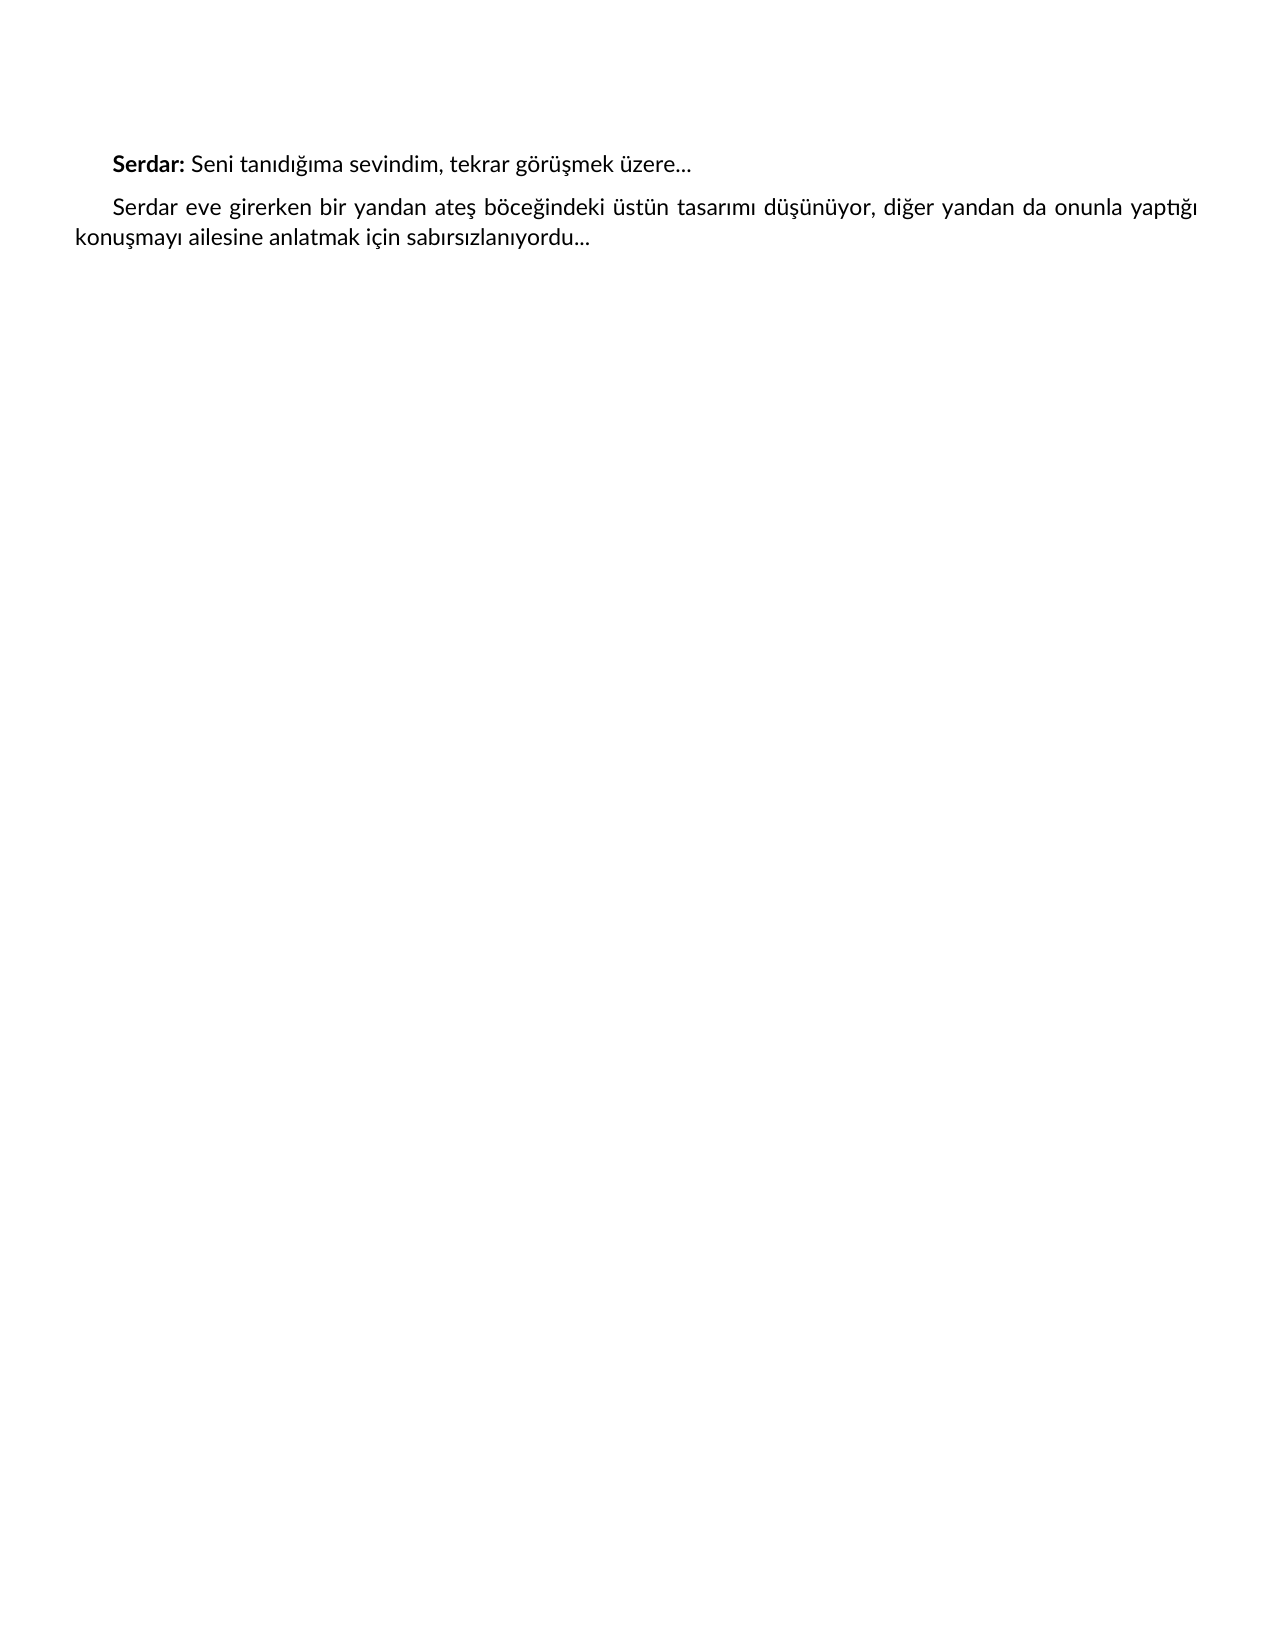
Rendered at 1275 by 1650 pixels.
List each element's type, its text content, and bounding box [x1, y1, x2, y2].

text Serdar eve girerken bir yandan ateş böceğindeki üstün tasarımı düşünüyor, diğer yandan da onunla yaptığı konuşmayı ailesine anlatmak için sabırsızlanıyordu... [75, 193, 1200, 250]
text Serdar: Seni tanıdığıma sevindim, tekrar görüşmek üzere... [75, 150, 1200, 177]
